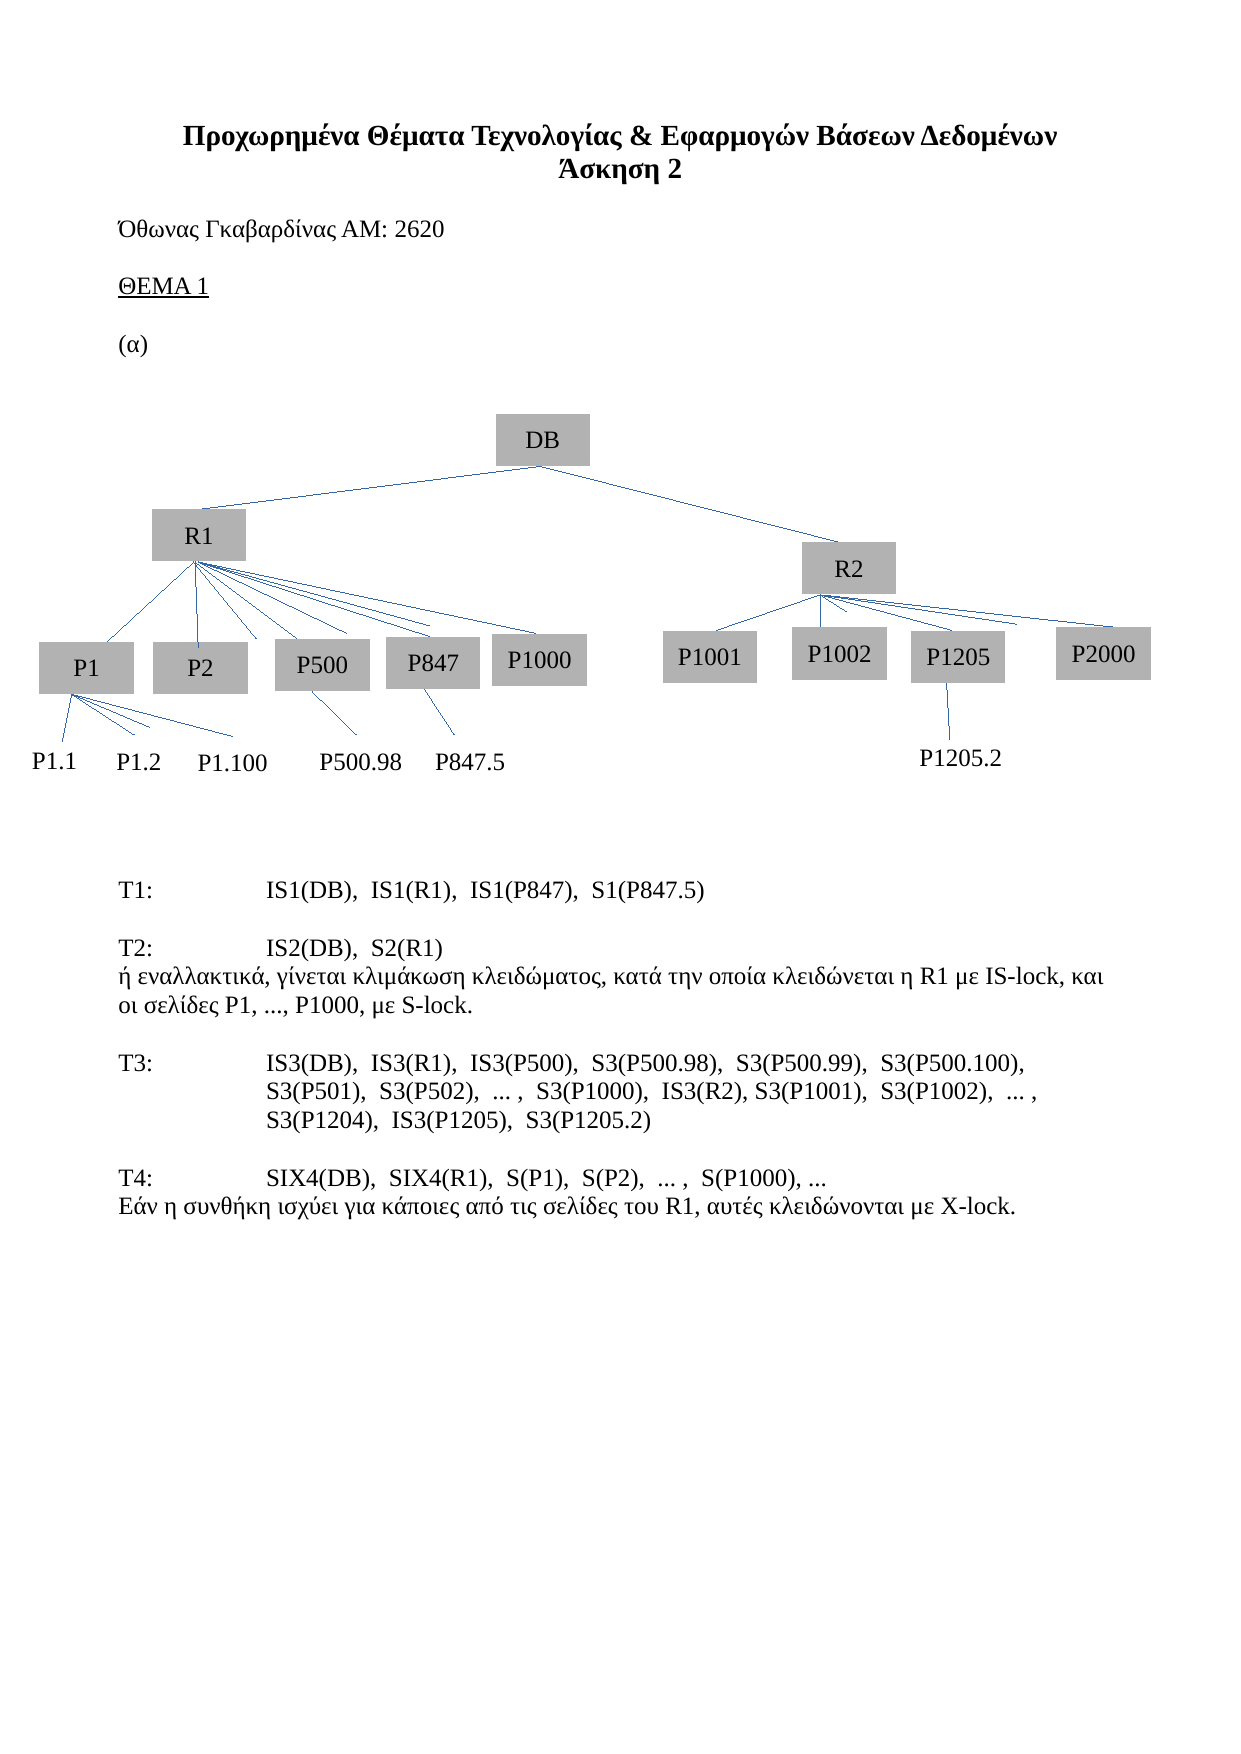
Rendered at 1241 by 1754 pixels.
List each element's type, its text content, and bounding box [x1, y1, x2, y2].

text Άσκηση 2 [118, 152, 1122, 185]
text Όθωνας Γκαβαρδίνας ΑΜ: 2620 [118, 214, 1122, 243]
text T2: IS2(DB), S2(R1) [118, 933, 1122, 961]
text ή εναλλακτικά, γίνεται κλιμάκωση κλειδώματος, κατά την οποία κλειδώνεται η R1 με IS-lock, και οι σελίδες P1, ..., P1000, με S-lock. [118, 961, 1122, 1019]
text ΘΕΜΑ 1 [118, 271, 1122, 300]
text T3: IS3(DB), IS3(R1), IS3(P500), S3(P500.98), S3(P500.99), S3(P500.100), S3(P501), S3(P502), ... , S3(P1000), IS3(R2), S3(P1001), S3(P1002), ... , S3(P1204), IS3(P1205), S3(P1205.2) [118, 1048, 1122, 1134]
text T1: IS1(DB), IS1(R1), IS1(P847), S1(P847.5) [118, 875, 1122, 904]
text T4: SIX4(DB), SIX4(R1), S(P1), S(P2), ... , S(P1000), ... [118, 1163, 1122, 1191]
text (α) [118, 329, 1122, 358]
text Εάν η συνθήκη ισχύει για κάποιες από τις σελίδες του R1, αυτές κλειδώνονται με X-lock. [118, 1191, 1122, 1220]
text Προχωρημένα Θέματα Τεχνολογίας & Εφαρμογών Βάσεων Δεδομένων [118, 118, 1122, 152]
